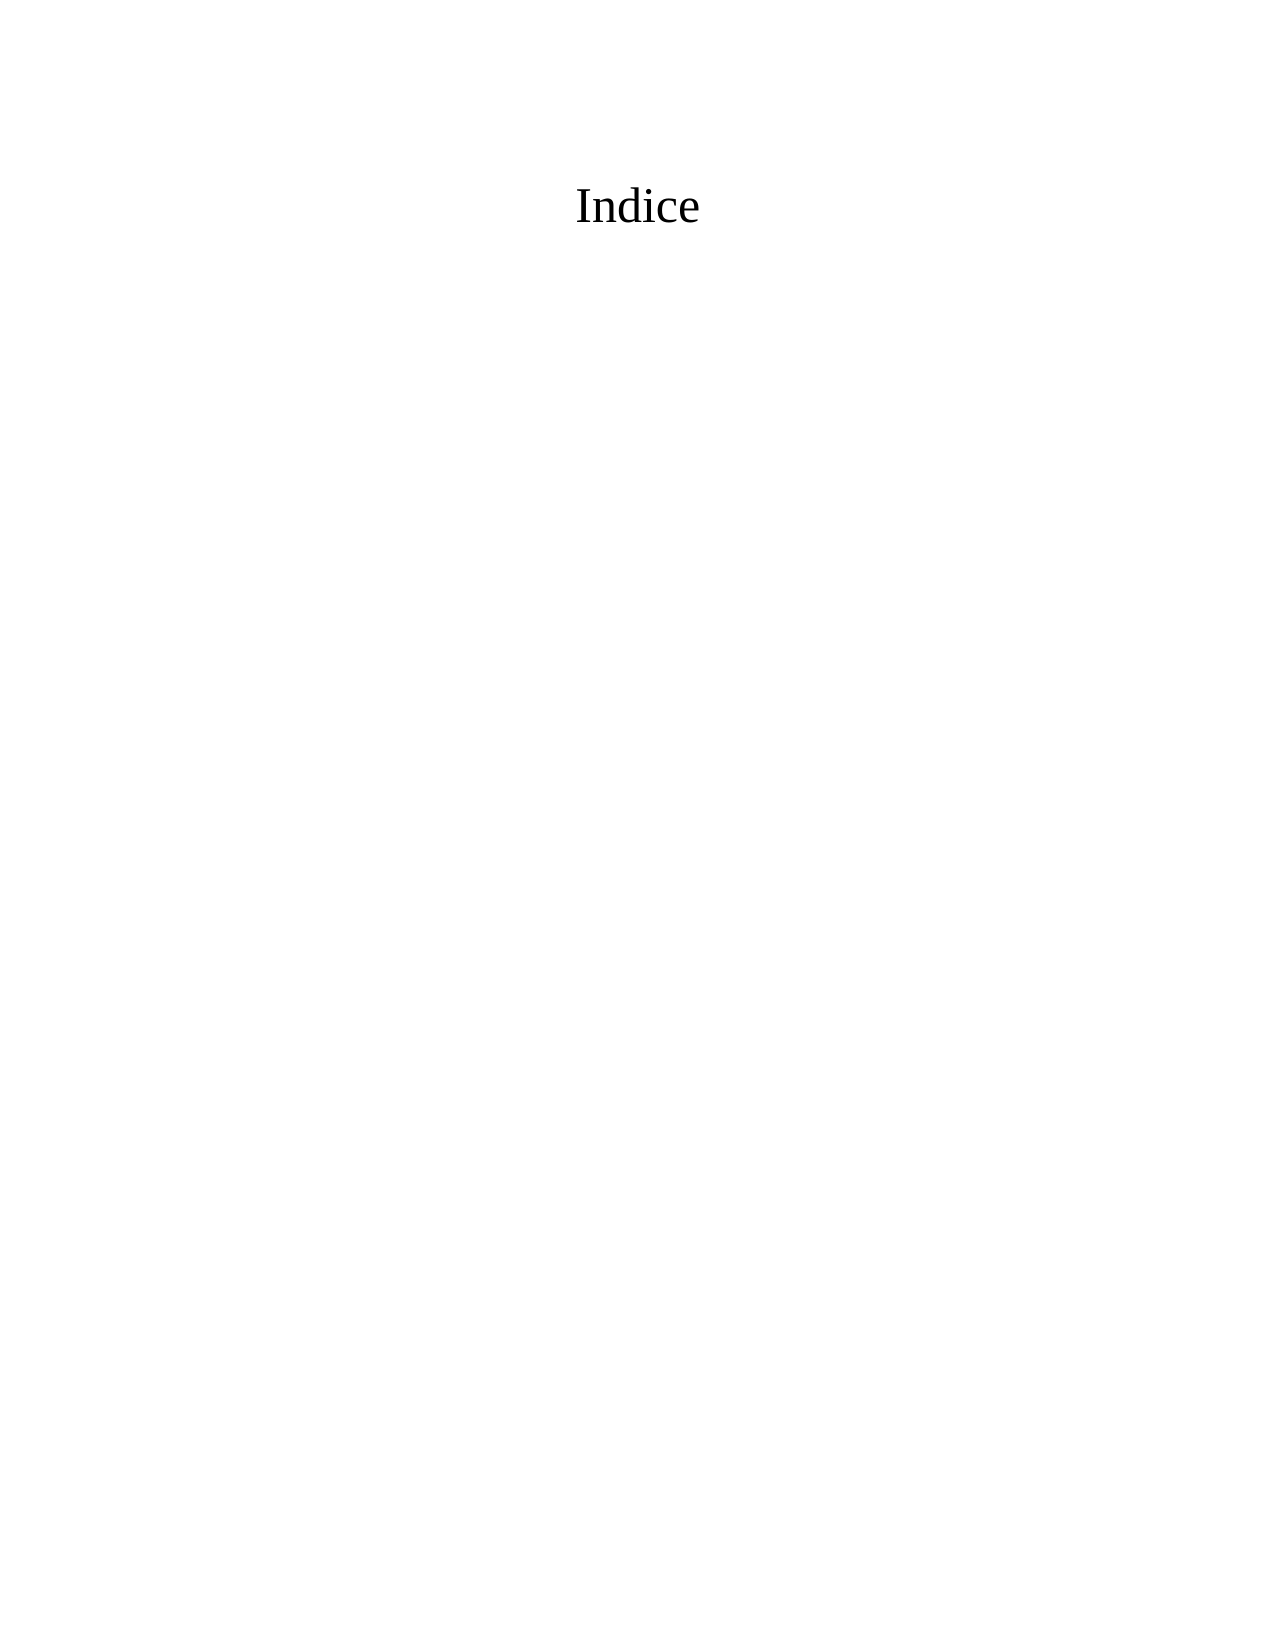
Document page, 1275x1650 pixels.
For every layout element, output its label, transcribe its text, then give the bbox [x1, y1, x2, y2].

text Indice [118, 176, 1157, 233]
